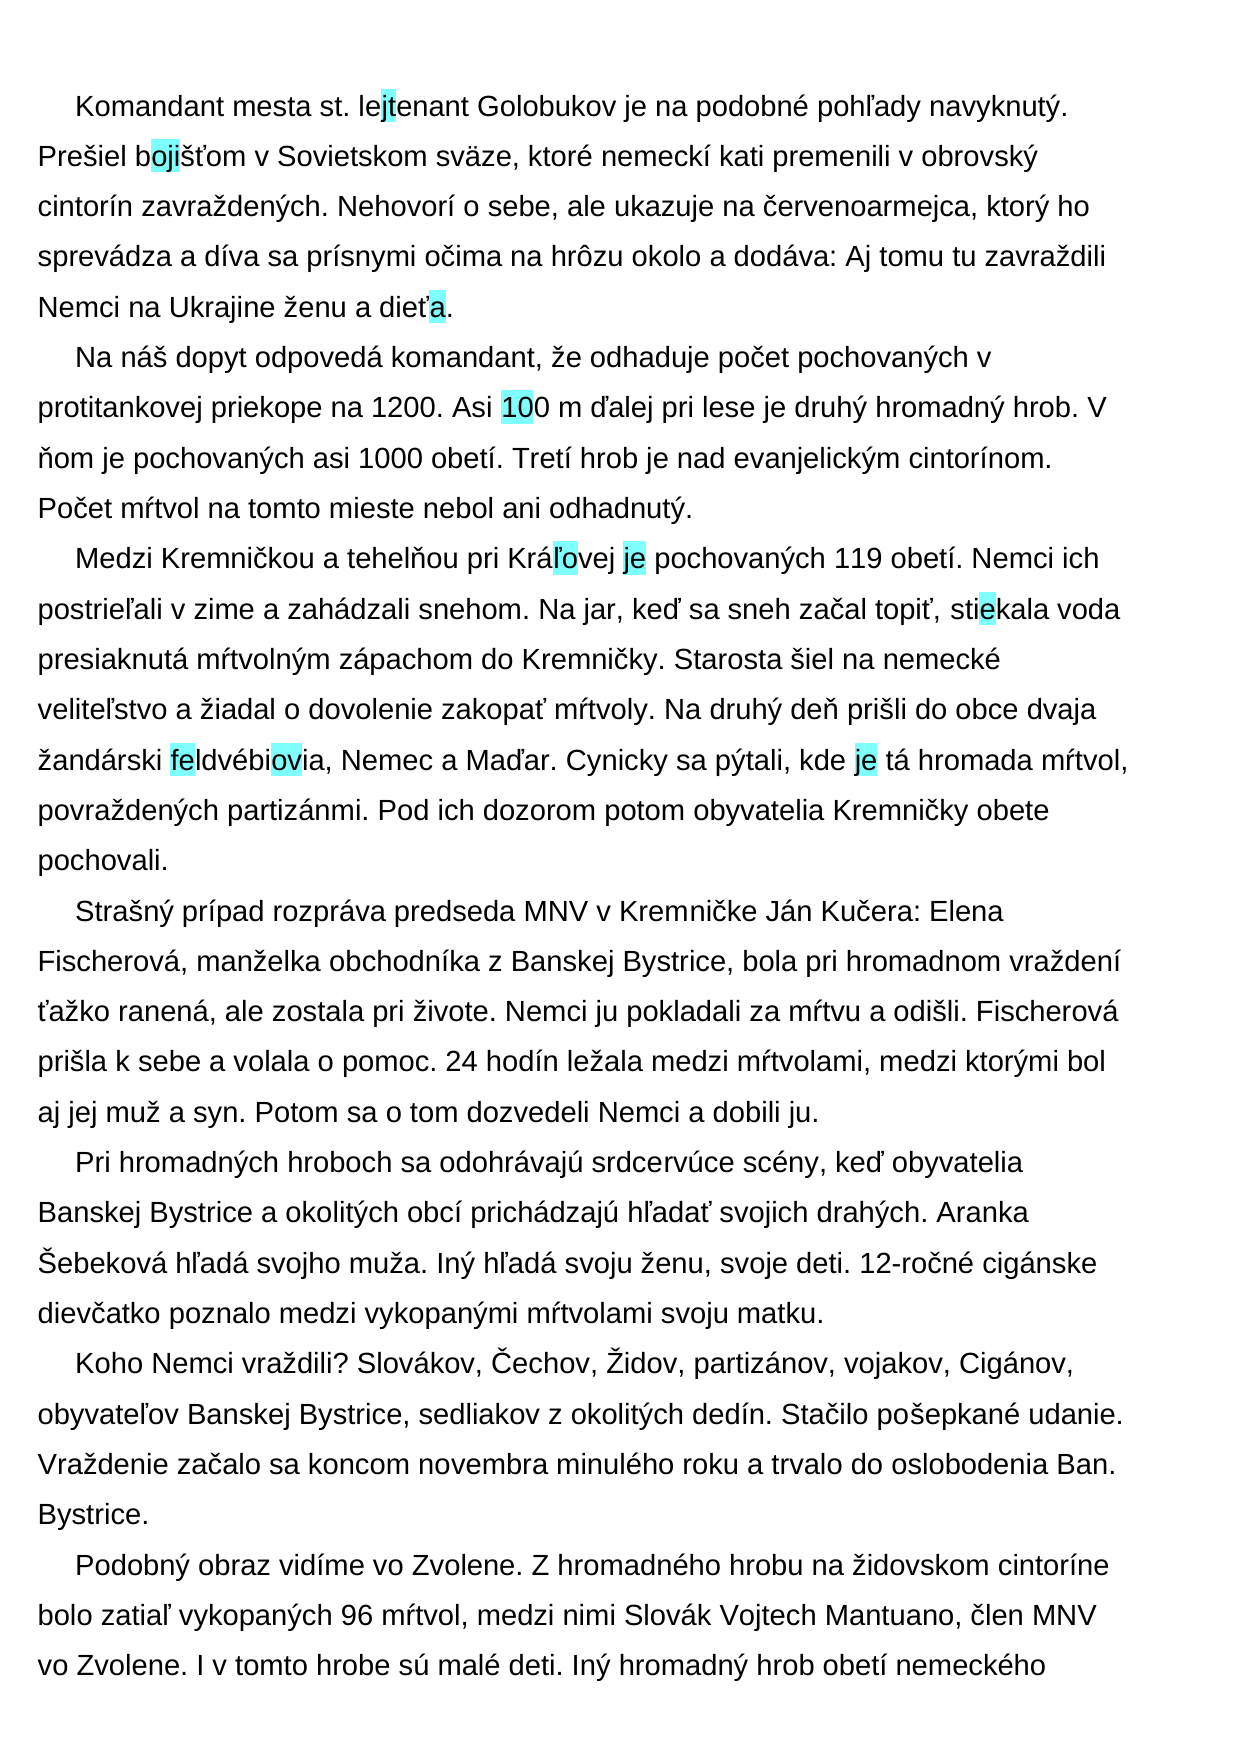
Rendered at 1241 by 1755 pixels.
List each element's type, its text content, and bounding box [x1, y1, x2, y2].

text Komandant mesta st. lejtenant Golobukov je na podobné pohľady navyknutý. Prešiel bojišťom v Sovietskom sväze, ktoré nemeckí kati premenili v obrovský cintorín zavraždených. Nehovorí o sebe, ale ukazuje na červenoarmejca, ktorý ho sprevádza a díva sa prísnymi očima na hrôzu okolo a dodáva: Aj tomu tu zavraždili Nemci na Ukrajine ženu a dieťa. [37, 88, 1130, 323]
text Podobný obraz vidíme vo Zvolene. Z hromadného hrobu na židovskom cintoríne bolo zatiaľ vykopaných 96 mŕtvol, medzi nimi Slovák Vojtech Mantuano, člen MNV vo Zvolene. I v tomto hrobe sú malé deti. Iný hromadný hrob obetí nemeckého [37, 1548, 1130, 1682]
text Koho Nemci vraždili? Slovákov, Čechov, Židov, partizánov, vojakov, Cigánov, obyvateľov Banskej Bystrice, sedliakov z okolitých dedín. Stačilo po­šepkané udanie. Vraždenie začalo sa koncom no­vembra minulého roku a trvalo do oslobodenia Ban. Bystrice. [37, 1346, 1130, 1531]
text Pri hromadných hroboch sa odohrávajú srdce­rvúce scény, keď obyvatelia Banskej Bystrice a oko­litých obcí prichádzajú hľadať svojich drahých. Aranka Šebeková hľadá svojho muža. Iný hľadá svoju ženu, svoje deti. 12-ročné cigánske dievčatko poznalo medzi vykopanými mŕtvolami svoju matku. [37, 1145, 1130, 1329]
text Na náš dopyt odpovedá komandant, že odhaduje počet pochovaných v protitankovej priekope na 1200. Asi 100 m ďalej pri lese je druhý hromadný hrob. V ňom je pochovaných asi 1000 obetí. Tretí hrob je nad evanjelickým cintorínom. Počet mŕtvol na tomto mieste nebol ani odhadnutý. [37, 340, 1130, 524]
text Strašný prípad rozpráva predseda MNV v Krem­ničke Ján Kučera: Elena Fischerová, manželka ob­chodníka z Banskej Bystrice, bola pri hromadnom vraždení ťažko ranená, ale zostala pri živote. Nemci ju pokladali za mŕtvu a odišli. Fischerová prišla k sebe a volala o pomoc. 24 hodín ležala medzi mŕtvolami, medzi ktorými bol aj jej muž a syn. Potom sa o tom dozvedeli Nemci a dobili ju. [37, 893, 1130, 1128]
text Medzi Kremničkou a tehelňou pri Kráľovej je po­chovaných 119 obetí. Nemci ich postrieľali v zime a zahádzali snehom. Na jar, keď sa sneh začal topiť, stiekala voda presiaknutá mŕtvolným zápachom do Kremničky. Starosta šiel na nemecké veliteľstvo a žiadal o dovolenie zakopať mŕtvoly. Na druhý deň prišli do obce dvaja žandárski feldvébiovia, Nemec a Maďar. Cynicky sa pýtali, kde je tá hromada mŕtvol, povraždených partizánmi. Pod ich dozorom potom obyvatelia Kremničky obete pochovali. [37, 541, 1130, 877]
